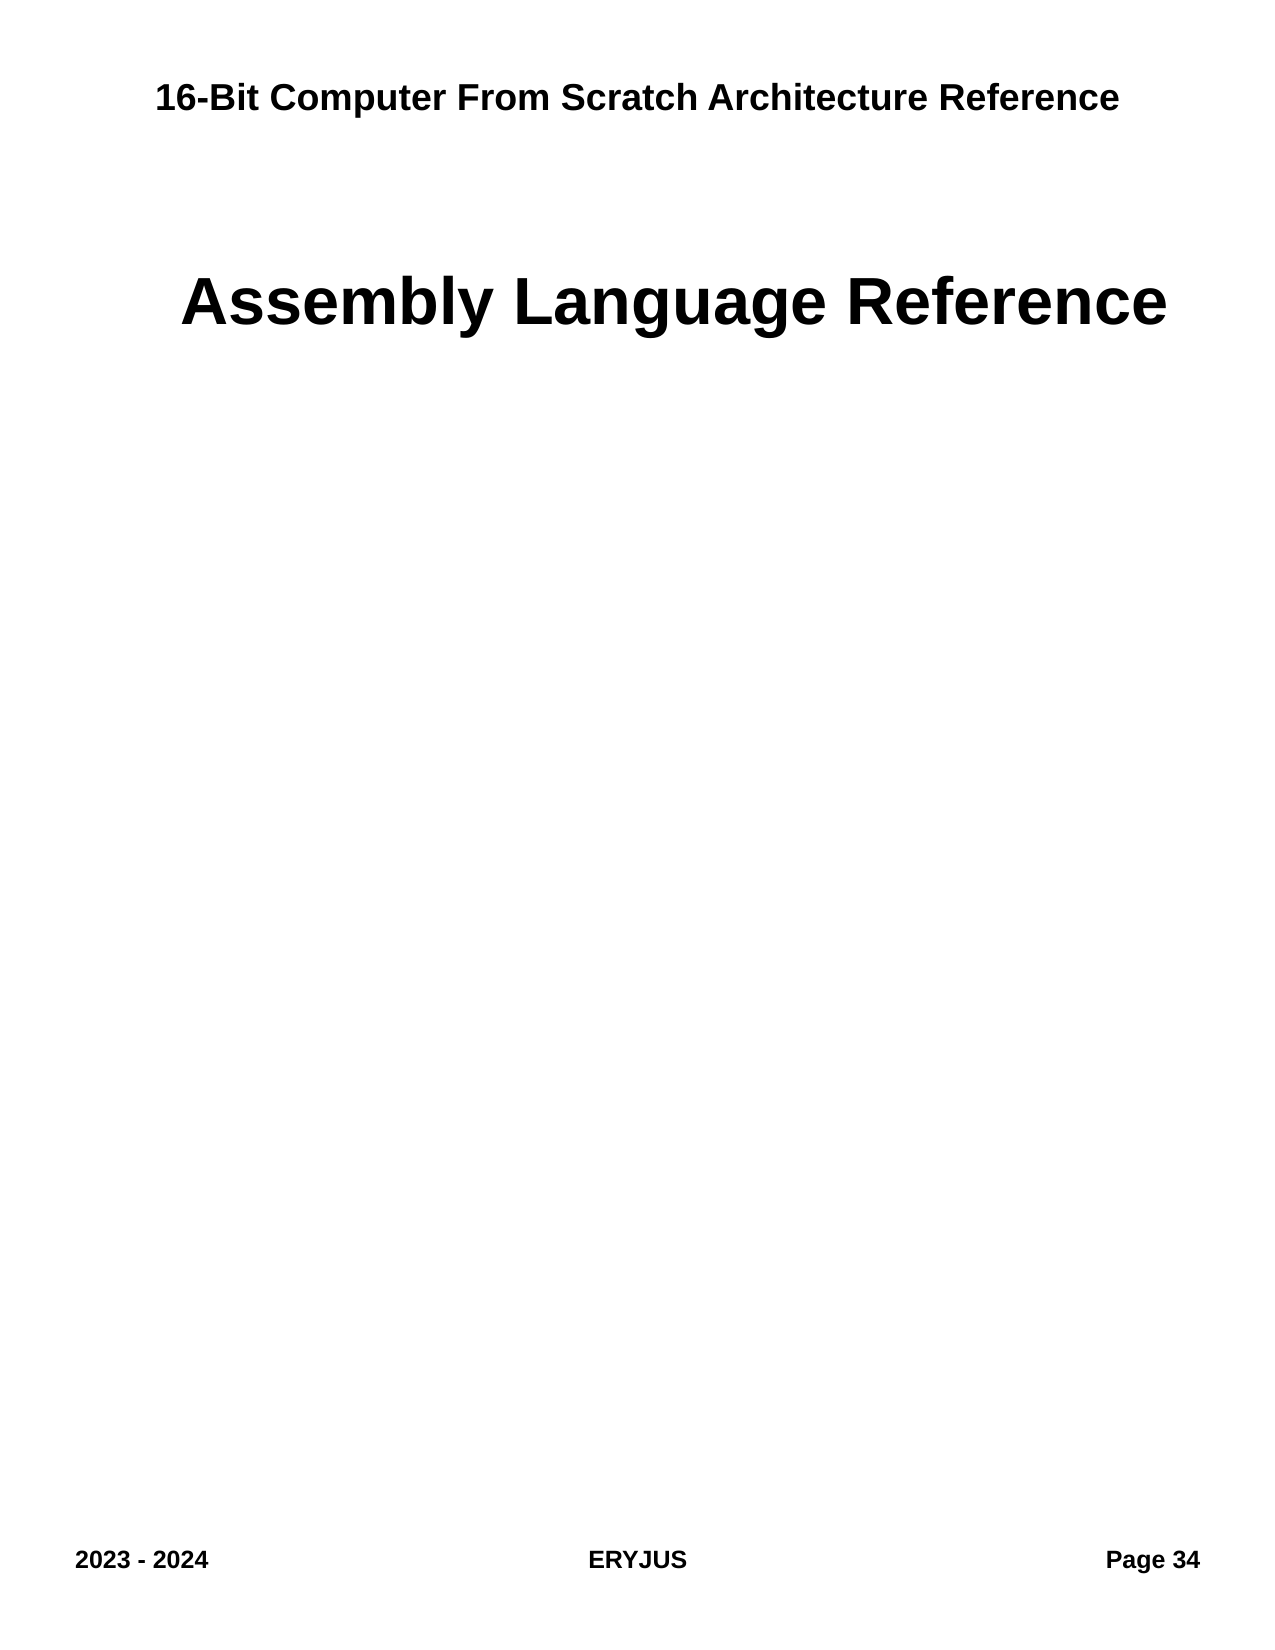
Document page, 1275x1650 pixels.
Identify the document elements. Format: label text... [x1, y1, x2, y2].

subtitle Assembly Language Reference [75, 262, 1200, 339]
